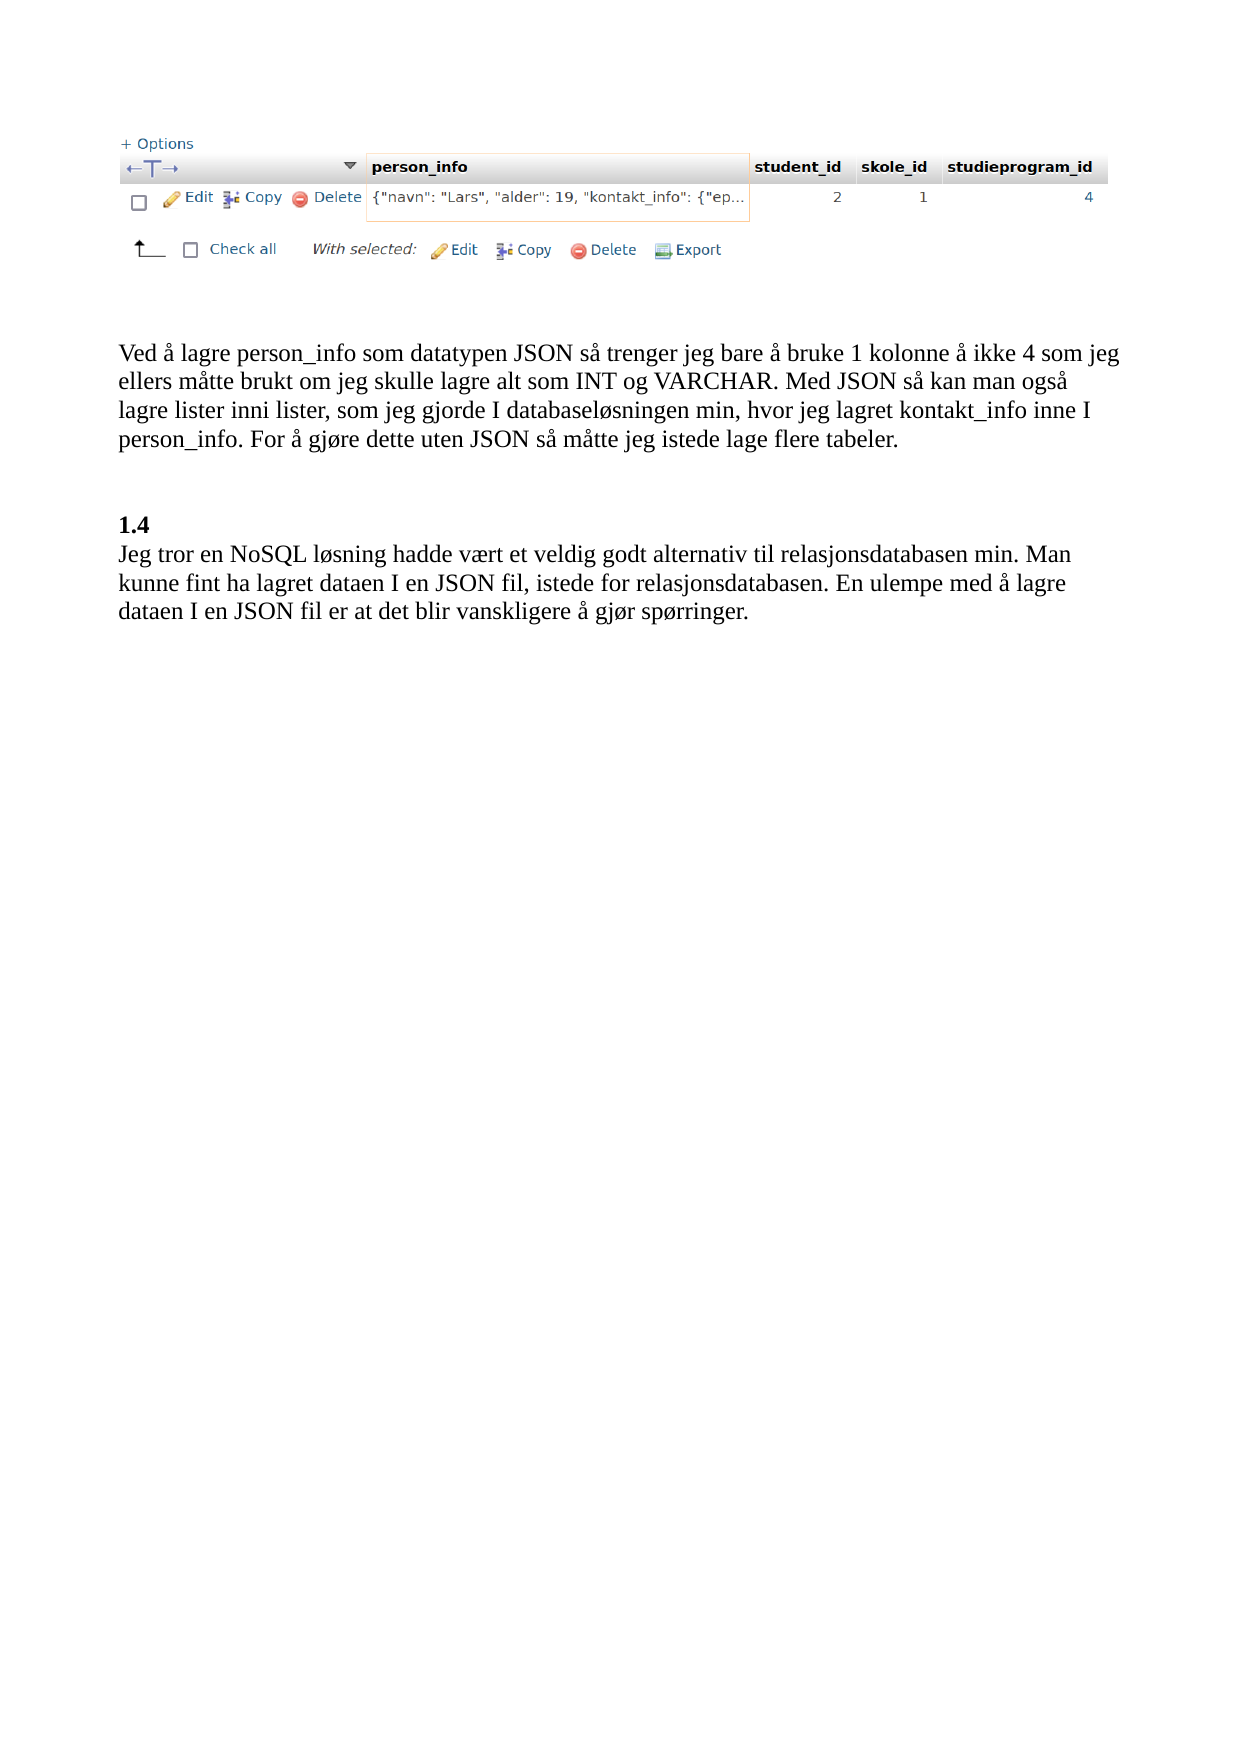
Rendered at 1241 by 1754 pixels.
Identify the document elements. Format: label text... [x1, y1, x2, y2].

picture [118, 129, 1123, 281]
text Ved å lagre person_info som datatypen JSON så trenger jeg bare å bruke 1 kolonne å ikke 4 som jeg ellers måtte brukt om jeg skulle lagre alt som INT og VARCHAR. Med JSON så kan man også lagre lister inni lister, som jeg gjorde I databaseløsningen min, hvor jeg lagret kontakt_info inne I person_info. For å gjøre dette uten JSON så måtte jeg istede lage flere tabeler. [118, 338, 1122, 453]
text Jeg tror en NoSQL løsning hadde vært et veldig godt alternativ til relasjonsdatabasen min. Man kunne fint ha lagret dataen I en JSON fil, istede for relasjonsdatabasen. En ulempe med å lagre dataen I en JSON fil er at det blir vanskligere å gjør spørringer. [118, 539, 1122, 625]
text 1.4 [118, 510, 1122, 539]
